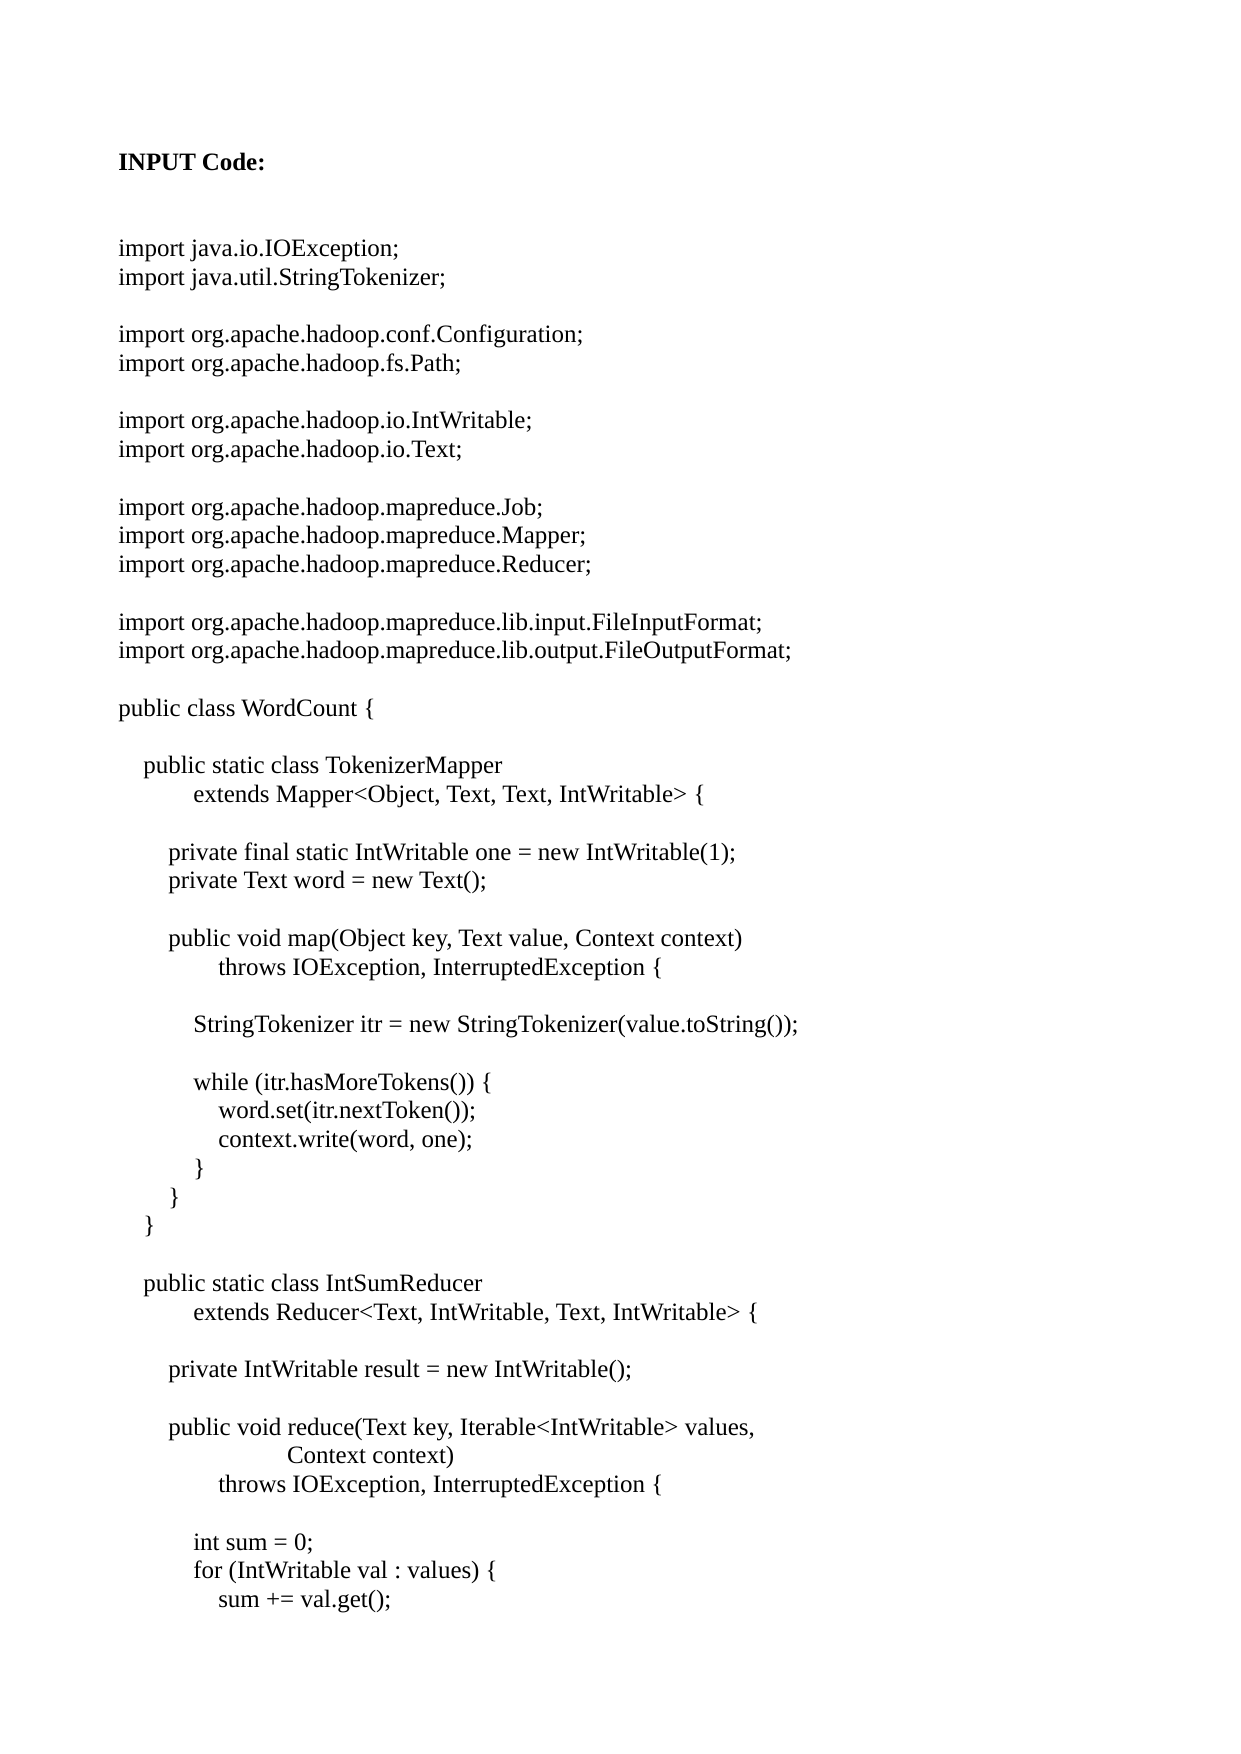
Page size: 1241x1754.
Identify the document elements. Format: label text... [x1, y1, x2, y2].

text word.set(itr.nextToken()); [118, 1096, 1122, 1124]
text for (IntWritable val : values) { [118, 1556, 1122, 1584]
text throws IOException, InterruptedException { [118, 952, 1122, 981]
text int sum = 0; [118, 1527, 1122, 1556]
text public class WordCount { [118, 693, 1122, 722]
text private final static IntWritable one = new IntWritable(1); [118, 837, 1122, 866]
text public static class TokenizerMapper [118, 751, 1122, 779]
text import java.util.StringTokenizer; [118, 262, 1122, 291]
text StringTokenizer itr = new StringTokenizer(value.toString()); [118, 1009, 1122, 1038]
text } [118, 1211, 1122, 1239]
text public void map(Object key, Text value, Context context) [118, 923, 1122, 952]
text public static class IntSumReducer [118, 1268, 1122, 1297]
text Context context) [118, 1441, 1122, 1469]
text import org.apache.hadoop.mapreduce.lib.input.FileInputFormat; [118, 607, 1122, 636]
text import org.apache.hadoop.fs.Path; [118, 348, 1122, 377]
text INPUT Code: [118, 147, 1122, 176]
text } [118, 1153, 1122, 1182]
text } [118, 1182, 1122, 1211]
text throws IOException, InterruptedException { [118, 1469, 1122, 1498]
text private Text word = new Text(); [118, 866, 1122, 894]
text import org.apache.hadoop.io.IntWritable; [118, 406, 1122, 434]
text extends Mapper<Object, Text, Text, IntWritable> { [118, 779, 1122, 808]
text import org.apache.hadoop.mapreduce.Mapper; [118, 521, 1122, 549]
text import java.io.IOException; [118, 233, 1122, 262]
text import org.apache.hadoop.mapreduce.Reducer; [118, 549, 1122, 578]
text import org.apache.hadoop.io.Text; [118, 434, 1122, 463]
text while (itr.hasMoreTokens()) { [118, 1067, 1122, 1096]
text context.write(word, one); [118, 1124, 1122, 1153]
text import org.apache.hadoop.mapreduce.Job; [118, 492, 1122, 521]
text import org.apache.hadoop.mapreduce.lib.output.FileOutputFormat; [118, 636, 1122, 664]
text import org.apache.hadoop.conf.Configuration; [118, 319, 1122, 348]
text sum += val.get(); [118, 1584, 1122, 1613]
text extends Reducer<Text, IntWritable, Text, IntWritable> { [118, 1297, 1122, 1326]
text private IntWritable result = new IntWritable(); [118, 1354, 1122, 1383]
text public void reduce(Text key, Iterable<IntWritable> values, [118, 1412, 1122, 1441]
